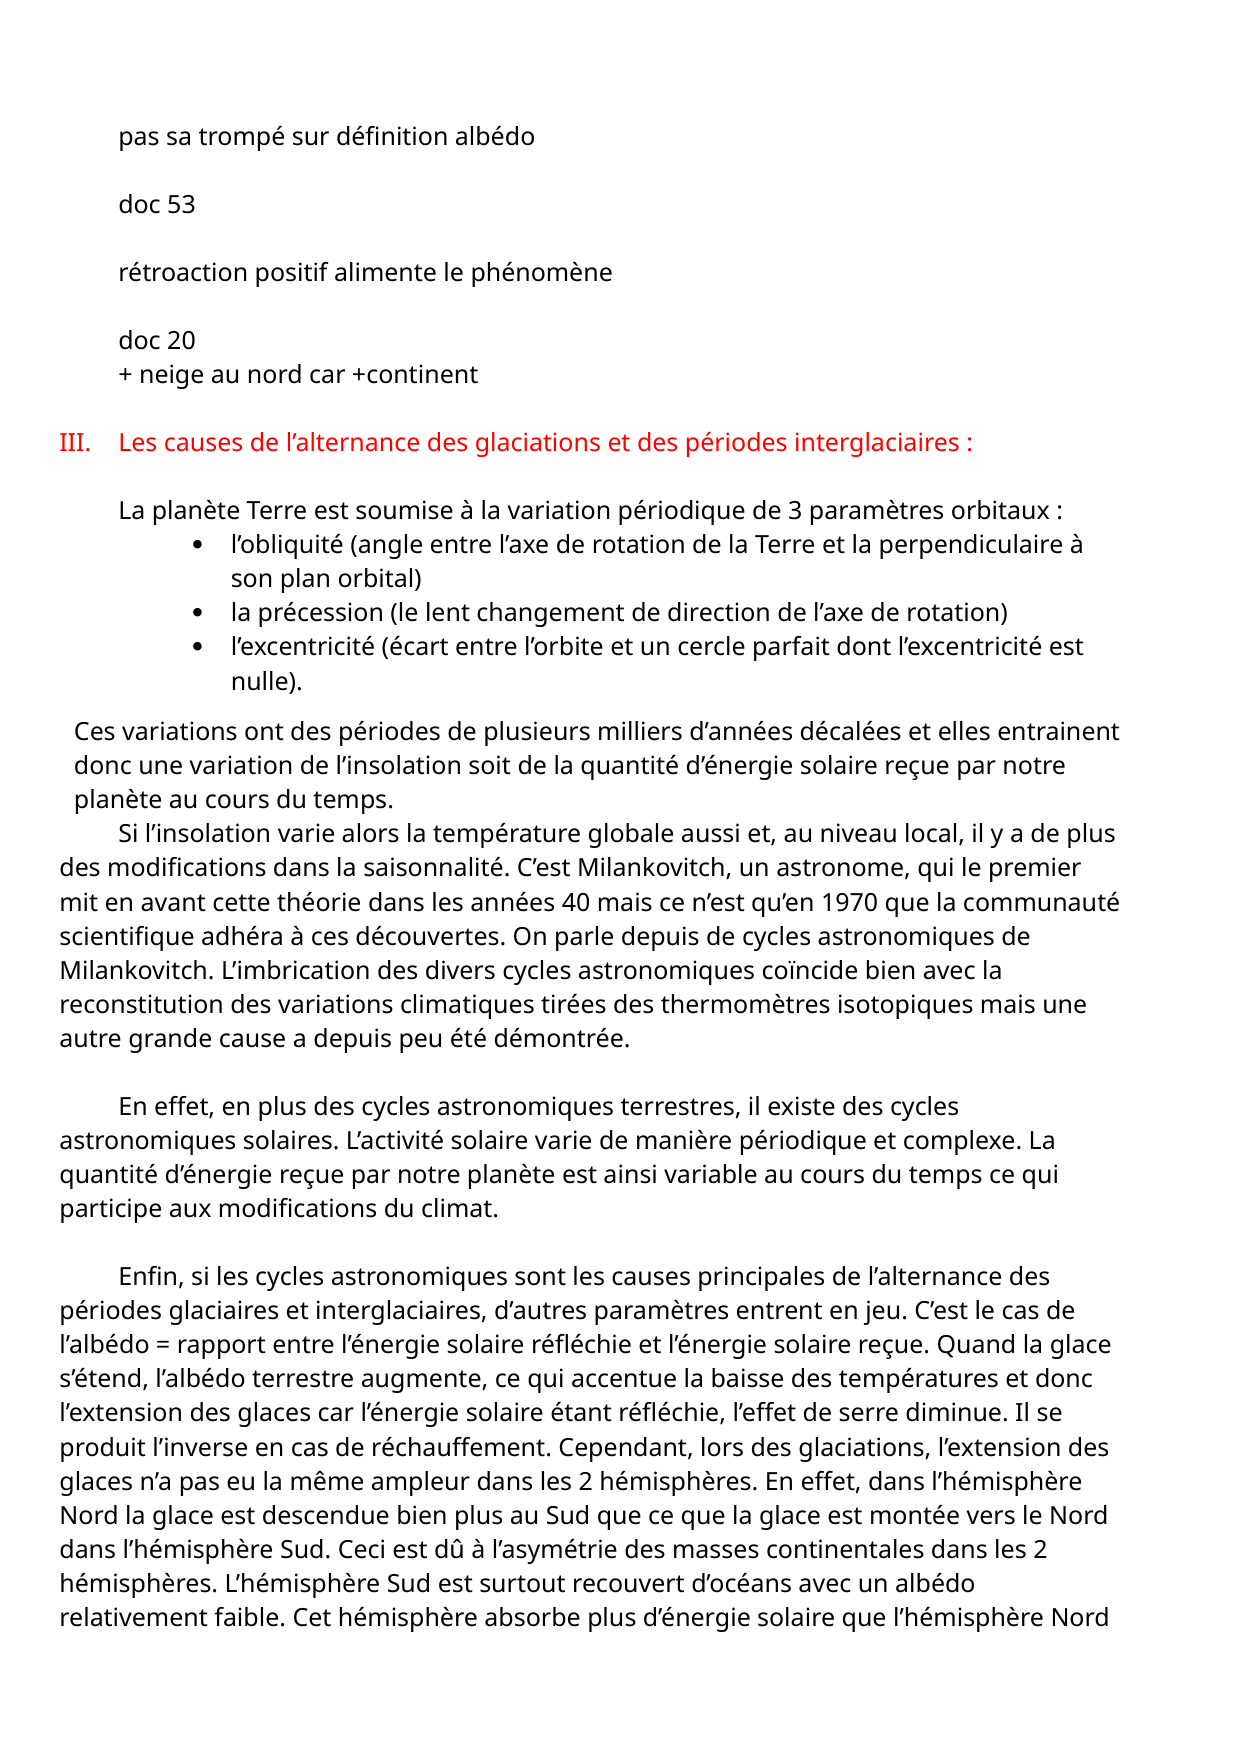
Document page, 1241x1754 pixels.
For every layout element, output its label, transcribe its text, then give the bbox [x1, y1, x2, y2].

text Ces variations ont des périodes de plusieurs milliers d’années décalées et elles entrainent donc une variation de l’insolation soit de la quantité d’énergie solaire reçue par notre planète au cours du temps. [74, 714, 1122, 816]
list + neige au nord car +continent [118, 357, 1122, 391]
list l’excentricité (écart entre l’orbite et un cercle parfait dont l’excentricité est nulle). [193, 629, 1122, 697]
list Enfin, si les cycles astronomiques sont les causes principales de l’alternance des périodes glaciaires et interglaciaires, d’autres paramètres entrent en jeu. C’est le cas de l’albédo = rapport entre l’énergie solaire réfléchie et l’énergie solaire reçue. Quand la glace s’étend, l’albédo terrestre augmente, ce qui accentue la baisse des températures et donc l’extension des glaces car l’énergie solaire étant réfléchie, l’effet de serre diminue. Il se produit l’inverse en cas de réchauffement. Cependant, lors des glaciations, l’extension des glaces n’a pas eu la même ampleur dans les 2 hémisphères. En effet, dans l’hémisphère Nord la glace est descendue bien plus au Sud que ce que la glace est montée vers le Nord dans l’hémisphère Sud. Ceci est dû à l’asymétrie des masses continentales dans les 2 hémisphères. L’hémisphère Sud est surtout recouvert d’océans avec un albédo relativement faible. Cet hémisphère absorbe plus d’énergie solaire que l’hémisphère Nord [59, 1259, 1122, 1633]
list l’obliquité (angle entre l’axe de rotation de la Terre et la perpendiculaire à son plan orbital) [193, 527, 1122, 595]
list Si l’insolation varie alors la température globale aussi et, au niveau local, il y a de plus des modifications dans la saisonnalité. C’est Milankovitch, un astronome, qui le premier mit en avant cette théorie dans les années 40 mais ce n’est qu’en 1970 que la communauté scientifique adhéra à ces découvertes. On parle depuis de cycles astronomiques de Milankovitch. L’imbrication des divers cycles astronomiques coïncide bien avec la reconstitution des variations climatiques tirées des thermomètres isotopiques mais une autre grande cause a depuis peu été démontrée. [59, 816, 1122, 1054]
list pas sa trompé sur définition albédo [118, 118, 1122, 152]
list la précession (le lent changement de direction de l’axe de rotation) [193, 595, 1122, 629]
list rétroaction positif alimente le phénomène [118, 254, 1122, 288]
list III. Les causes de l’alternance des glaciations et des périodes interglaciaires : [59, 425, 1122, 459]
list doc 20 [118, 322, 1122, 357]
list doc 53 [118, 186, 1122, 220]
list En effet, en plus des cycles astronomiques terrestres, il existe des cycles astronomiques solaires. L’activité solaire varie de manière périodique et complexe. La quantité d’énergie reçue par notre planète est ainsi variable au cours du temps ce qui participe aux modifications du climat. [59, 1088, 1122, 1225]
list La planète Terre est soumise à la variation périodique de 3 paramètres orbitaux : [59, 493, 1122, 527]
